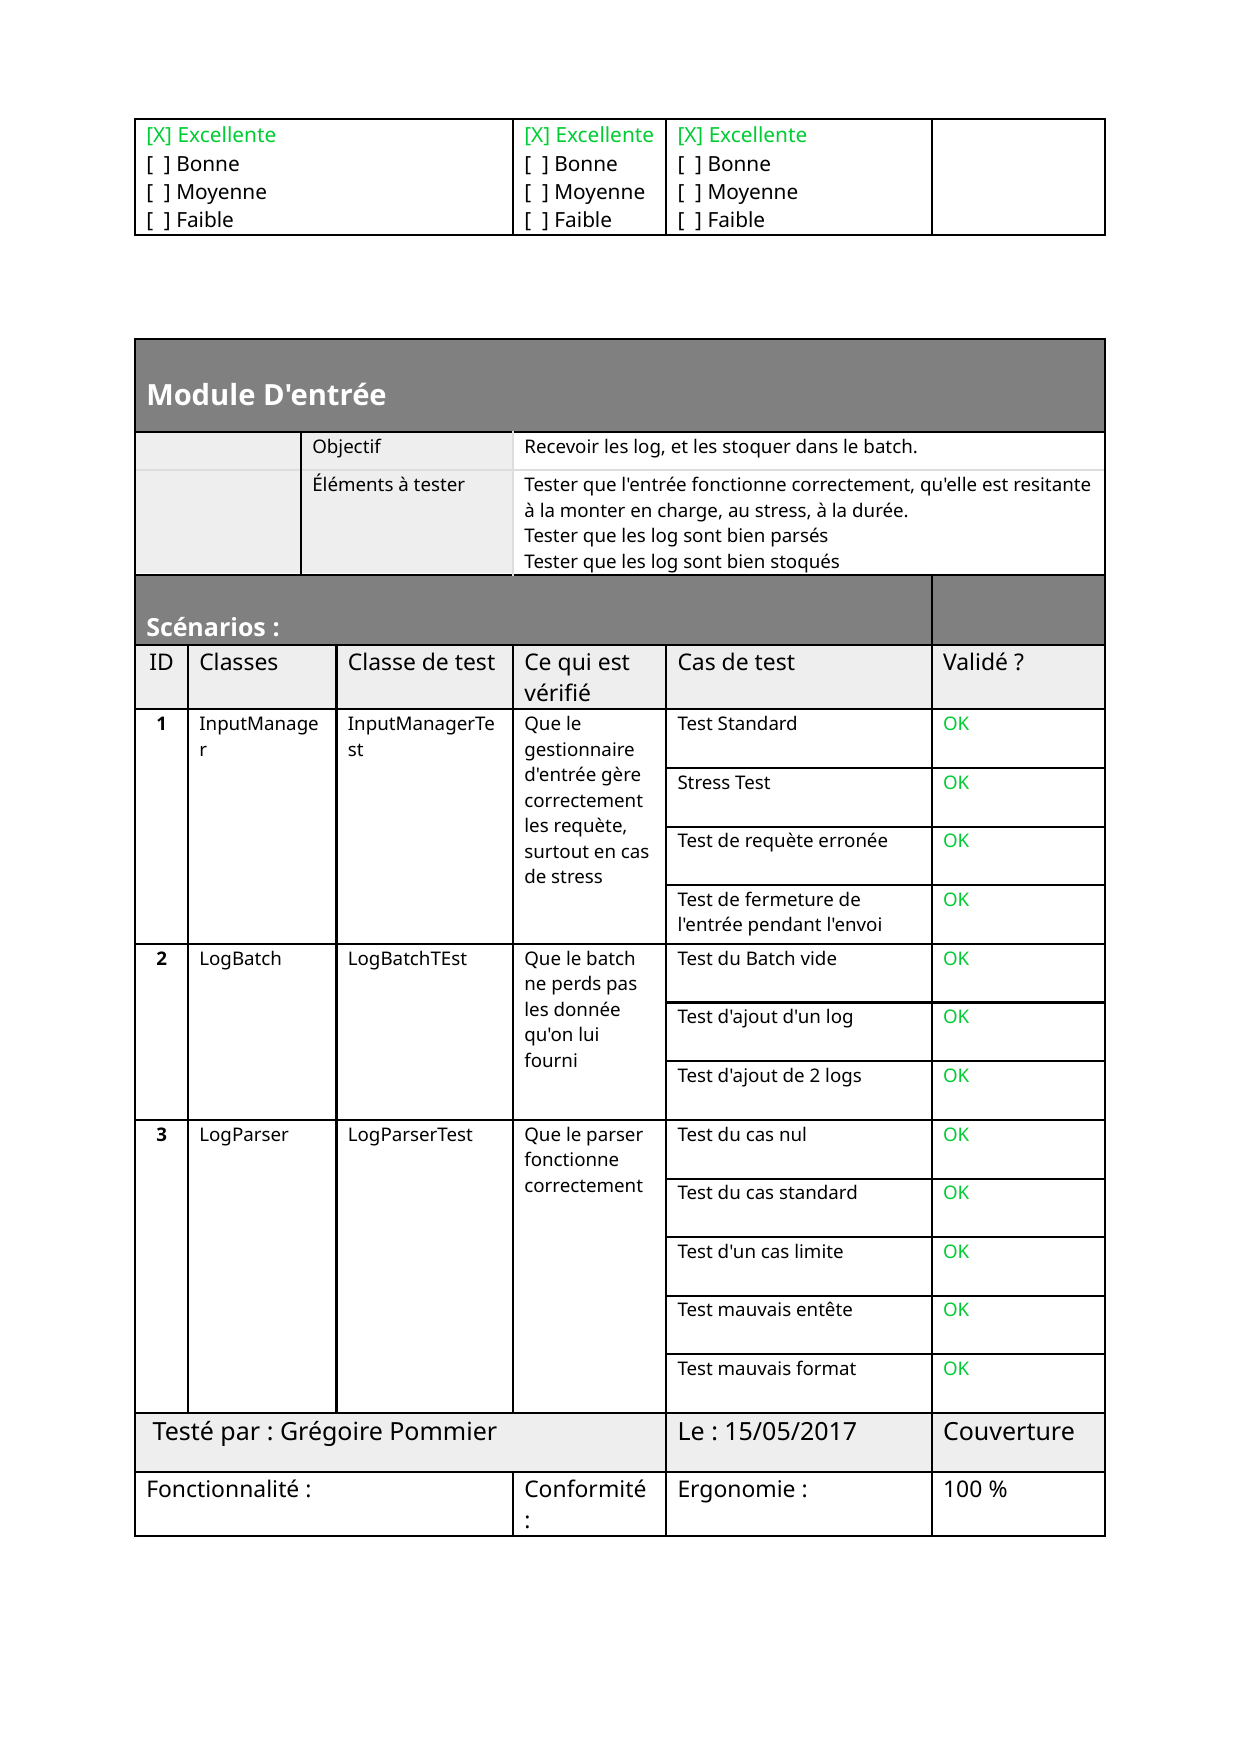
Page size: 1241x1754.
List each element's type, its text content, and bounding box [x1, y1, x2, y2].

table_cell [136, 433, 300, 469]
table_cell Tester que l'entrée fonctionne correctement, qu'elle est resitante à la monter en charge, au stress, à la durée. Tester que les log sont bien parsés Tester que les log sont bien stoqués [514, 471, 1104, 573]
table_cell LogBatch [189, 945, 335, 1119]
table_cell Que le parser fonctionne correctement [514, 1121, 665, 1412]
table_cell LogParser [189, 1121, 335, 1412]
table_cell OK [933, 1297, 1104, 1353]
table_cell OK [933, 828, 1104, 884]
table_cell Testé par : Grégoire Pommier [136, 1414, 665, 1471]
table_cell OK [933, 1238, 1104, 1295]
table_cell OK [933, 769, 1104, 826]
table_cell Test d'ajout de 2 logs [667, 1062, 931, 1119]
table_cell 1 [136, 710, 187, 943]
table_cell Validé ? [933, 646, 1104, 708]
table_header Module D'entrée [136, 340, 1104, 431]
table_cell Test mauvais entête [667, 1297, 931, 1353]
table_cell [X] Excellente [ ] Bonne [ ] Moyenne [ ] Faible [514, 120, 665, 234]
table_cell OK [933, 886, 1104, 943]
table_cell Stress Test [667, 769, 931, 826]
table_cell Fonctionnalité : [136, 1473, 512, 1535]
table_cell Test du cas standard [667, 1180, 931, 1236]
table_cell Test d'un cas limite [667, 1238, 931, 1295]
table_cell Couverture [933, 1414, 1104, 1471]
table_cell Scénarios : [136, 576, 931, 644]
table_cell OK [933, 1062, 1104, 1119]
table_cell OK [933, 945, 1104, 1001]
table_cell OK [933, 1355, 1104, 1412]
table_cell LogParserTest [338, 1121, 512, 1412]
table_cell Ce qui est vérifié [514, 646, 665, 708]
table_cell OK [933, 1004, 1104, 1060]
table_cell Test Standard [667, 710, 931, 767]
table_cell Conformité : [514, 1473, 665, 1535]
table_cell [933, 120, 1104, 234]
table_cell Test du Batch vide [667, 945, 931, 1001]
table_cell Recevoir les log, et les stoquer dans le batch. [514, 433, 1104, 469]
table_cell Test de requète erronée [667, 828, 931, 884]
table_cell InputManager [189, 710, 335, 943]
table_cell [933, 576, 1104, 644]
table_cell 3 [136, 1121, 187, 1412]
table_cell OK [933, 1121, 1104, 1177]
table_cell InputManagerTest [338, 710, 512, 943]
table_cell Test mauvais format [667, 1355, 931, 1412]
table_cell Classe de test [338, 646, 512, 708]
table_cell OK [933, 710, 1104, 767]
table_cell Test d'ajout d'un log [667, 1004, 931, 1060]
table_cell Classes [189, 646, 335, 708]
table_cell Test du cas nul [667, 1121, 931, 1177]
table_cell Ergonomie : [667, 1473, 931, 1535]
table_cell [X] Excellente [ ] Bonne [ ] Moyenne [ ] Faible [136, 120, 512, 234]
table_cell 100 % [933, 1473, 1104, 1535]
table_cell [X] Excellente [ ] Bonne [ ] Moyenne [ ] Faible [667, 120, 931, 234]
table_cell Que le batch ne perds pas les donnée qu'on lui fourni [514, 945, 665, 1119]
table_cell [136, 471, 300, 573]
table_cell OK [933, 1180, 1104, 1236]
table_cell ID [136, 646, 187, 708]
table_cell 2 [136, 945, 187, 1119]
table_cell Que le gestionnaire d'entrée gère correctement les requète, surtout en cas de stress [514, 710, 665, 943]
table_cell Test de fermeture de l'entrée pendant l'envoi [667, 886, 931, 943]
table_cell Cas de test [667, 646, 931, 708]
table_cell Éléments à tester [302, 471, 512, 573]
table_cell Le : 15/05/2017 [667, 1414, 931, 1471]
table_cell Objectif [302, 433, 512, 469]
table_cell LogBatchTEst [338, 945, 512, 1119]
